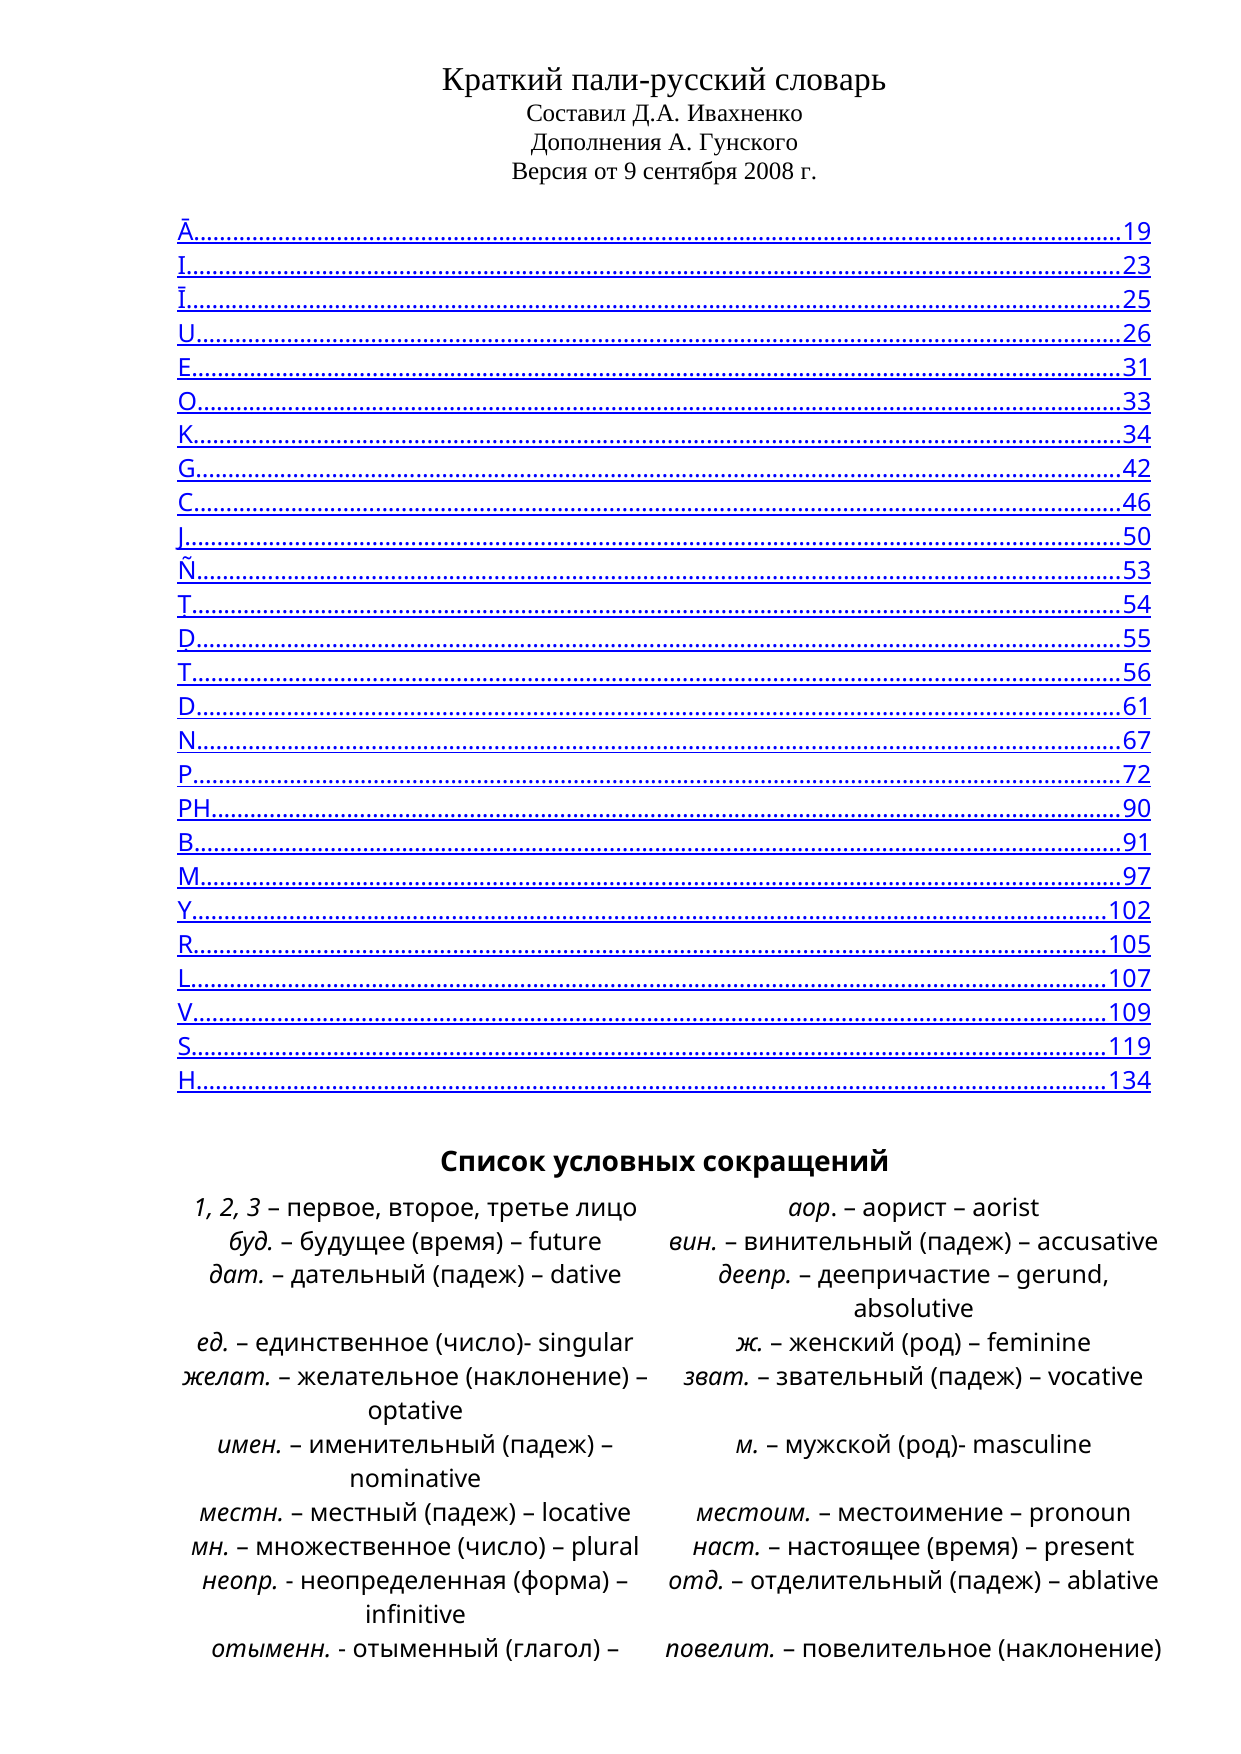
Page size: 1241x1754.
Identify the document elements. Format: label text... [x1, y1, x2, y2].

table_cell местоим. – местоимение – pronoun [664, 1495, 1163, 1529]
text [177, 991, 1151, 995]
text B 91 [177, 825, 1151, 853]
text D 61 [177, 689, 1151, 718]
text [177, 312, 1151, 316]
table_cell буд. – будущее (время) – future [166, 1224, 664, 1257]
text [177, 923, 1151, 927]
table_cell ж. – женский (род) – feminine [664, 1325, 1163, 1359]
table_cell мн. – множественное (число) – plural [166, 1529, 664, 1563]
text [177, 244, 1151, 248]
table_cell наст. – настоящее (время) – present [664, 1529, 1163, 1563]
table_cell неопр. - неопределенная (форма) – infinitive [166, 1563, 664, 1631]
text S 119 [177, 1029, 1151, 1057]
text [177, 821, 1151, 825]
table_cell м. – мужской (род)- masculine [664, 1427, 1163, 1495]
text [177, 278, 1151, 282]
table_cell дат. – дательный (падеж) – dative [166, 1258, 664, 1325]
text R 105 [177, 927, 1151, 955]
text [177, 753, 1151, 757]
text M 97 [177, 859, 1151, 887]
text [177, 1059, 1151, 1063]
text Краткий пали-русский словарь [177, 59, 1151, 97]
text Ñ 53 [177, 553, 1151, 582]
text C 46 [177, 485, 1151, 514]
table_cell ед. – единственное (число)- singular [166, 1325, 664, 1359]
text Ā 19 [177, 214, 1151, 242]
text [177, 1025, 1151, 1029]
text [177, 855, 1151, 859]
table_cell местн. – местный (падеж) – locative [166, 1495, 664, 1529]
text G 42 [177, 451, 1151, 480]
text Y 102 [177, 893, 1151, 921]
text [177, 787, 1151, 791]
text [177, 957, 1151, 961]
table_cell отд. – отделительный (падеж) – ablative [664, 1563, 1163, 1631]
table_cell повелит. – повелительное (наклонение) [664, 1631, 1163, 1665]
text L 107 [177, 961, 1151, 989]
table_header 1, 2, 3 – первое, второе, третье лицо [166, 1190, 664, 1223]
text [177, 1093, 1151, 1097]
text O 33 [177, 383, 1151, 412]
text Ṭ 54 [177, 587, 1151, 616]
text Составил Д.А. Ивахненко [177, 97, 1151, 127]
text J 50 [177, 519, 1151, 548]
text Ī 25 [177, 282, 1151, 310]
table_cell деепр. – деепричастие – gerund, absolutive [664, 1258, 1163, 1325]
text V 109 [177, 995, 1151, 1023]
text Версия от 9 сентября 2008 г. [177, 156, 1151, 185]
table_cell отыменн. - отыменный (глагол) – [166, 1631, 664, 1665]
text [177, 719, 1151, 723]
table_header аор. – аорист – aorist [664, 1190, 1163, 1223]
table_cell вин. – винительный (падеж) – accusative [664, 1224, 1163, 1257]
text Ḍ 55 [177, 621, 1151, 650]
text U 26 [177, 316, 1151, 344]
text PH 90 [177, 791, 1151, 819]
text E 31 [177, 349, 1151, 378]
text [177, 889, 1151, 893]
text P 72 [177, 757, 1151, 786]
text K 34 [177, 417, 1151, 446]
subtitle Список условных сокращений [177, 1141, 1151, 1179]
table_cell зват. – звательный (падеж) – vocative [664, 1359, 1163, 1427]
table_cell желат. – желательное (наклонение) – optative [166, 1359, 664, 1427]
text I 23 [177, 248, 1151, 276]
text T 56 [177, 655, 1151, 684]
text N 67 [177, 723, 1151, 752]
text H 134 [177, 1063, 1151, 1091]
table_cell имен. – именительный (падеж) – nominative [166, 1427, 664, 1495]
text Дополнения А. Гунского [177, 127, 1151, 156]
